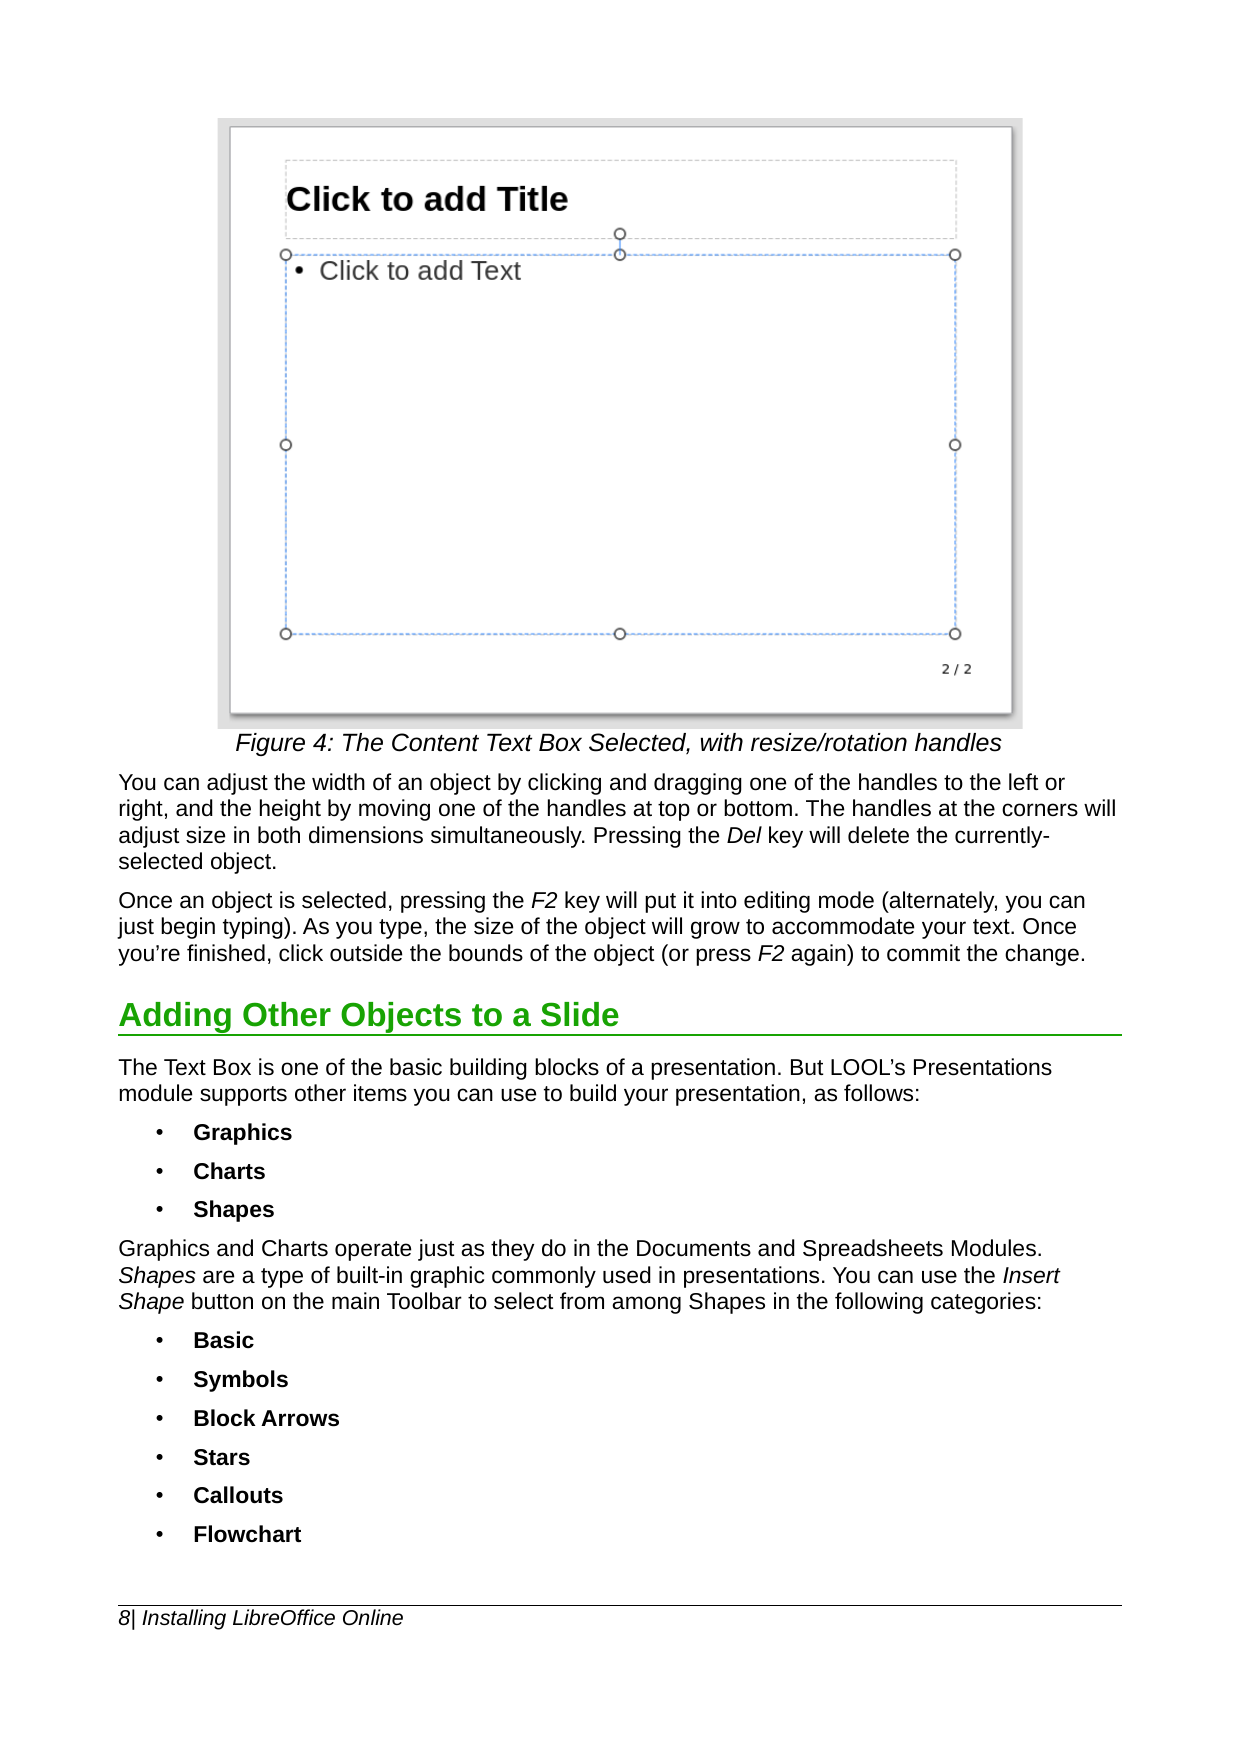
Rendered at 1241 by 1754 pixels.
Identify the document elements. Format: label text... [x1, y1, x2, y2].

picture [217, 118, 1023, 729]
text You can adjust the width of an object by clicking and dragging one of the handles to the left or right, and the height by moving one of the handles at top or bottom. The handles at the corners will adjust size in both dimensions simultaneously. Pressing the Del key will delete the currently-selected object. [118, 769, 1122, 874]
subtitle Adding Other Objects to a Slide [118, 995, 1122, 1034]
list Graphics [156, 1119, 1122, 1145]
text The Text Box is one of the basic building blocks of a presentation. But LOOL’s Presentations module supports other items you can use to build your presentation, as follows: [118, 1053, 1122, 1106]
list Charts [156, 1158, 1122, 1184]
text Graphics and Charts operate just as they do in the Documents and Spreadsheets Modules. Shapes are a type of built-in graphic commonly used in presentations. You can use the Insert Shape button on the main Toolbar to select from among Shapes in the following categories: [118, 1235, 1122, 1314]
list Callouts [156, 1482, 1122, 1509]
list Shapes [156, 1196, 1122, 1223]
list Flowchart [156, 1521, 1122, 1547]
list Symbols [156, 1366, 1122, 1392]
list Stars [156, 1443, 1122, 1470]
text Once an object is selected, pressing the F2 key will put it into editing mode (alternately, you can just begin typing). As you type, the size of the object will grow to accommodate your text. Once you’re finished, click outside the bounds of the object (or press F2 again) to commit the change. [118, 887, 1122, 966]
text Figure 4: The Content Text Box Selected, with resize/rotation handles [209, 118, 1031, 757]
list Basic [156, 1327, 1122, 1353]
list Block Arrows [156, 1404, 1122, 1431]
